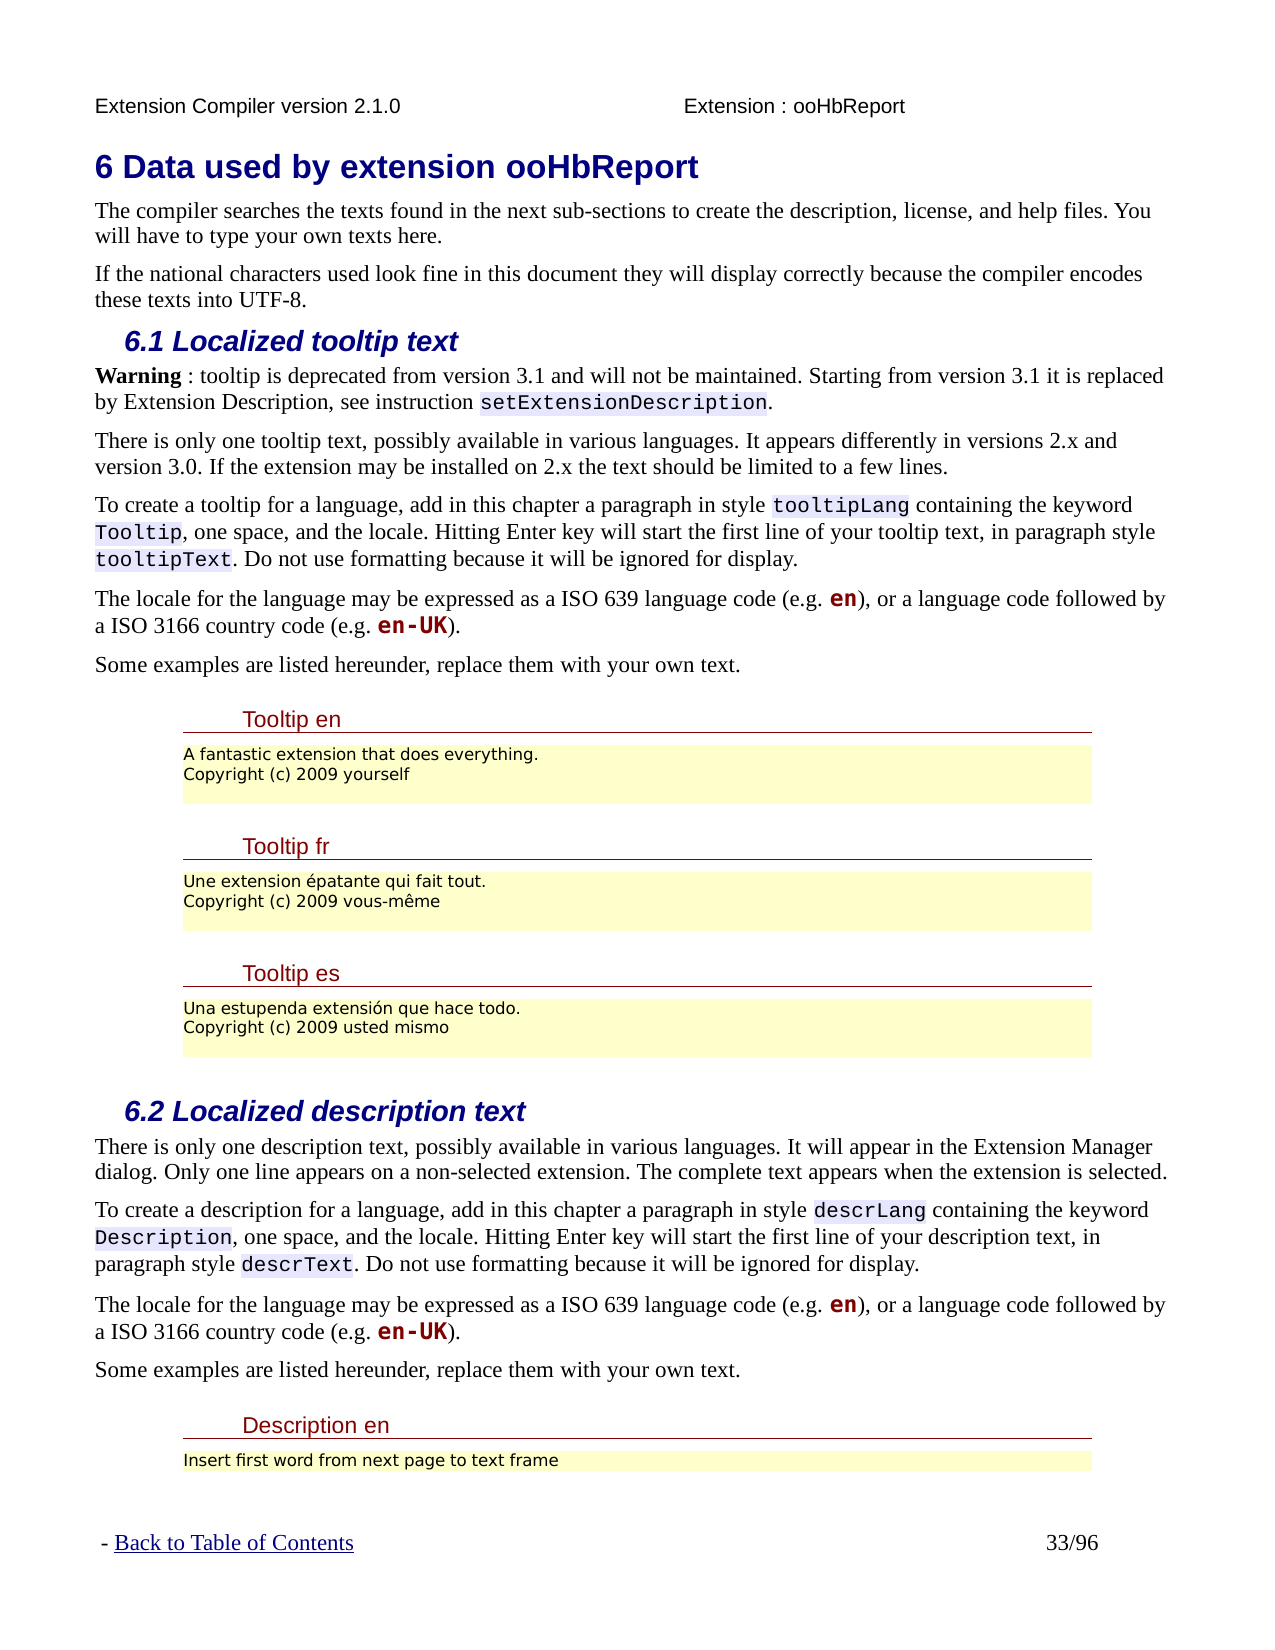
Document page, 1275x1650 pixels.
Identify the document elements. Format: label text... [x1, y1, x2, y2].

text Une extension épatante qui fait tout. [183, 872, 1092, 892]
text Tooltip es [183, 960, 1092, 986]
subtitle Localized tooltip text [124, 324, 1181, 357]
text There is only one tooltip text, possibly available in various languages. It appears differently in versions 2.x and version 3.0. If the extension may be installed on 2.x the text should be limited to a few lines. [94, 428, 1181, 479]
text The compiler searches the texts found in the next sub-sections to create the description, license, and help files. You will have to type your own texts here. [94, 197, 1181, 248]
text Some examples are listed hereunder, replace them with your own text. [94, 1357, 1181, 1383]
text Description en [183, 1412, 1092, 1438]
text To create a tooltip for a language, add in this chapter a paragraph in style tooltipLang containing the keyword Tooltip, one space, and the locale. Hitting Enter key will start the first line of your tooltip text, in paragraph style tooltipText. Do not use formatting because it will be ignored for display. [94, 492, 1181, 572]
text Tooltip en [183, 706, 1092, 732]
text Warning : tooltip is deprecated from version 3.1 and will not be maintained. Starting from version 3.1 it is replaced by Extension Description, see instruction setExtensionDescription. [94, 363, 1181, 416]
text Una estupenda extensión que hace todo. [183, 999, 1092, 1018]
text There is only one description text, possibly available in various languages. It will appear in the Extension Manager dialog. Only one line appears on a non-selected extension. The complete text appears when the extension is selected. [94, 1134, 1181, 1185]
text If the national characters used look fine in this document they will display correctly because the compiler encodes these texts into UTF-8. [94, 261, 1181, 312]
text Tooltip fr [183, 833, 1092, 859]
subtitle Localized description text [124, 1095, 1181, 1128]
text Copyright (c) 2009 usted mismo [183, 1018, 1092, 1038]
text Copyright (c) 2009 vous-même [183, 892, 1092, 911]
text To create a description for a language, add in this chapter a paragraph in style descrLang containing the keyword Description, one space, and the locale. Hitting Enter key will start the first line of your description text, in paragraph style descrText. Do not use formatting because it will be ignored for display. [94, 1197, 1181, 1278]
text Copyright (c) 2009 yourself [183, 765, 1092, 784]
subtitle Data used by extension ooHbReport [94, 147, 1181, 185]
text Some examples are listed hereunder, replace them with your own text. [94, 651, 1181, 677]
text Insert first word from next page to text frame [183, 1451, 1092, 1471]
text A fantastic extension that does everything. [183, 745, 1092, 765]
text The locale for the language may be expressed as a ISO 639 language code (e.g. en), or a language code followed by a ISO 3166 country code (e.g. en-UK). [94, 1291, 1181, 1345]
text The locale for the language may be expressed as a ISO 639 language code (e.g. en), or a language code followed by a ISO 3166 country code (e.g. en-UK). [94, 585, 1181, 639]
